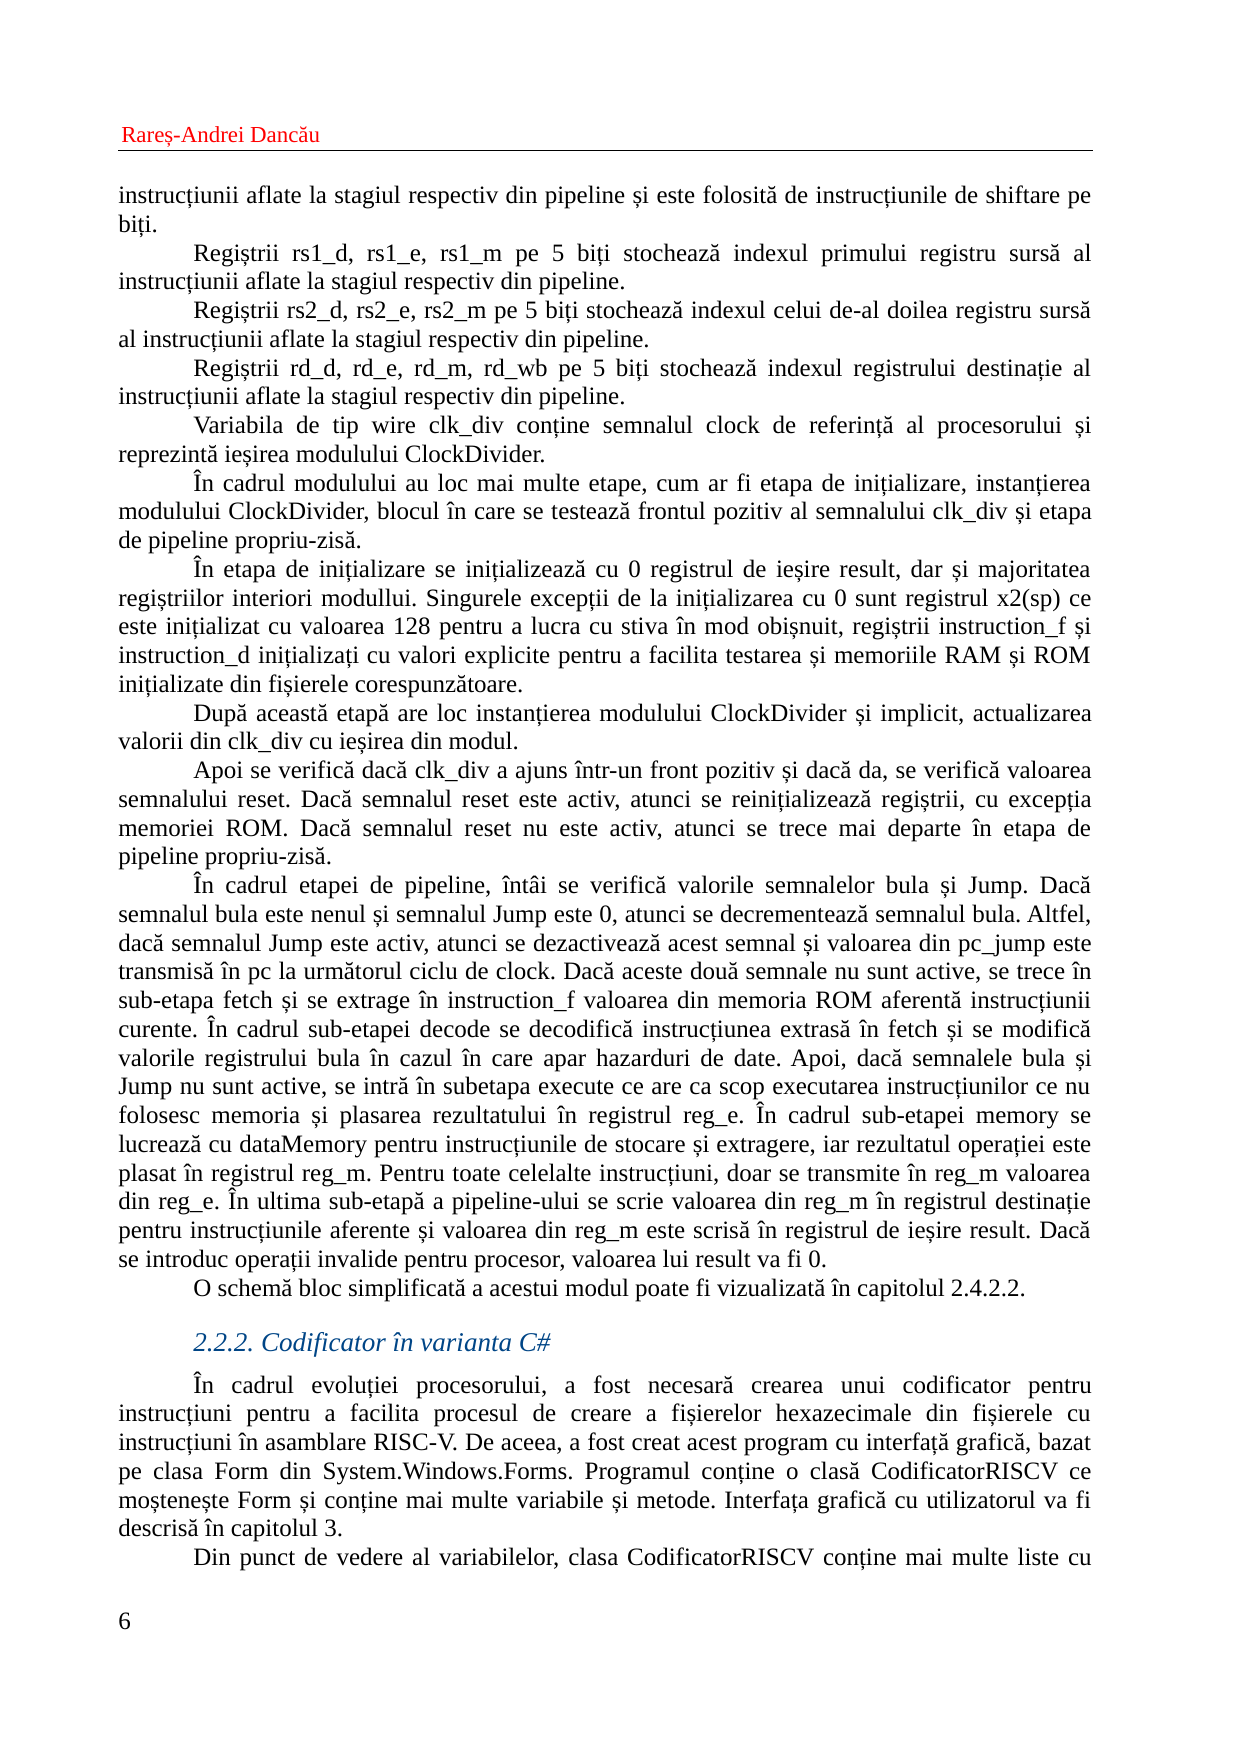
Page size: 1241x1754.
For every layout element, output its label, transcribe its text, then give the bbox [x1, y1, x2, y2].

text instrucțiunii aflate la stagiul respectiv din pipeline și este folosită de instrucțiunile de shiftare pe biți. [118, 180, 1093, 238]
text În cadrul etapei de pipeline, întâi se verifică valorile semnalelor bula și Jump. Dacă semnalul bula este nenul și semnalul Jump este 0, atunci se decrementează semnalul bula. Altfel, dacă semnalul Jump este activ, atunci se dezactivează acest semnal și valoarea din pc_jump este transmisă în pc la următorul ciclu de clock. Dacă aceste două semnale nu sunt active, se trece în sub-etapa fetch și se extrage în instruction_f valoarea din memoria ROM aferentă instrucțiunii curente. În cadrul sub-etapei decode se decodifică instrucțiunea extrasă în fetch și se modifică valorile registrului bula în cazul în care apar hazarduri de date. Apoi, dacă semnalele bula și Jump nu sunt active, se intră în subetapa execute ce are ca scop executarea instrucțiunilor ce nu folosesc memoria și plasarea rezultatului în registrul reg_e. În cadrul sub-etapei memory se lucrează cu dataMemory pentru instrucțiunile de stocare și extragere, iar rezultatul operației este plasat în registrul reg_m. Pentru toate celelalte instrucțiuni, doar se transmite în reg_m valoarea din reg_e. În ultima sub-etapă a pipeline-ului se scrie valoarea din reg_m în registrul destinație pentru instrucțiunile aferente și valoarea din reg_m este scrisă în registrul de ieșire result. Dacă se introduc operații invalide pentru procesor, valoarea lui result va fi 0. [118, 870, 1093, 1273]
text Regiștrii rs2_d, rs2_e, rs2_m pe 5 biți stochează indexul celui de-al doilea registru sursă al instrucțiunii aflate la stagiul respectiv din pipeline. [118, 295, 1093, 353]
text Regiștrii rs1_d, rs1_e, rs1_m pe 5 biți stochează indexul primului registru sursă al instrucțiunii aflate la stagiul respectiv din pipeline. [118, 238, 1093, 295]
text În cadrul modulului au loc mai multe etape, cum ar fi etapa de inițializare, instanțierea modulului ClockDivider, blocul în care se testează frontul pozitiv al semnalului clk_div și etapa de pipeline propriu-zisă. [118, 468, 1093, 554]
text În cadrul evoluției procesorului, a fost necesară crearea unui codificator pentru instrucțiuni pentru a facilita procesul de creare a fișierelor hexazecimale din fișierele cu instrucțiuni în asamblare RISC-V. De aceea, a fost creat acest program cu interfață grafică, bazat pe clasa Form din System.Windows.Forms. Programul conține o clasă CodificatorRISCV ce moștenește Form și conține mai multe variabile și metode. Interfața grafică cu utilizatorul va fi descrisă în capitolul 3. [118, 1370, 1093, 1542]
text Apoi se verifică dacă clk_div a ajuns într-un front pozitiv și dacă da, se verifică valoarea semnalului reset. Dacă semnalul reset este activ, atunci se reinițializează regiștrii, cu excepția memoriei ROM. Dacă semnalul reset nu este activ, atunci se trece mai departe în etapa de pipeline propriu-zisă. [118, 755, 1093, 870]
text În etapa de inițializare se inițializează cu 0 registrul de ieșire result, dar și majoritatea regiștriilor interiori modullui. Singurele excepții de la inițializarea cu 0 sunt registrul x2(sp) ce este inițializat cu valoarea 128 pentru a lucra cu stiva în mod obișnuit, regiștrii instruction_f și instruction_d inițializați cu valori explicite pentru a facilita testarea și memoriile RAM și ROM inițializate din fișierele corespunzătoare. [118, 554, 1093, 698]
subtitle Codificator în varianta C# [193, 1326, 1093, 1357]
text Regiștrii rd_d, rd_e, rd_m, rd_wb pe 5 biți stochează indexul registrului destinație al instrucțiunii aflate la stagiul respectiv din pipeline. [118, 353, 1093, 410]
text O schemă bloc simplificată a acestui modul poate fi vizualizată în capitolul 2.4.2.2. [118, 1273, 1093, 1301]
text Din punct de vedere al variabilelor, clasa CodificatorRISCV conține mai multe liste cu [118, 1542, 1093, 1571]
text După această etapă are loc instanțierea modulului ClockDivider și implicit, actualizarea valorii din clk_div cu ieșirea din modul. [118, 698, 1093, 755]
text Variabila de tip wire clk_div conține semnalul clock de referință al procesorului și reprezintă ieșirea modulului ClockDivider. [118, 410, 1093, 468]
